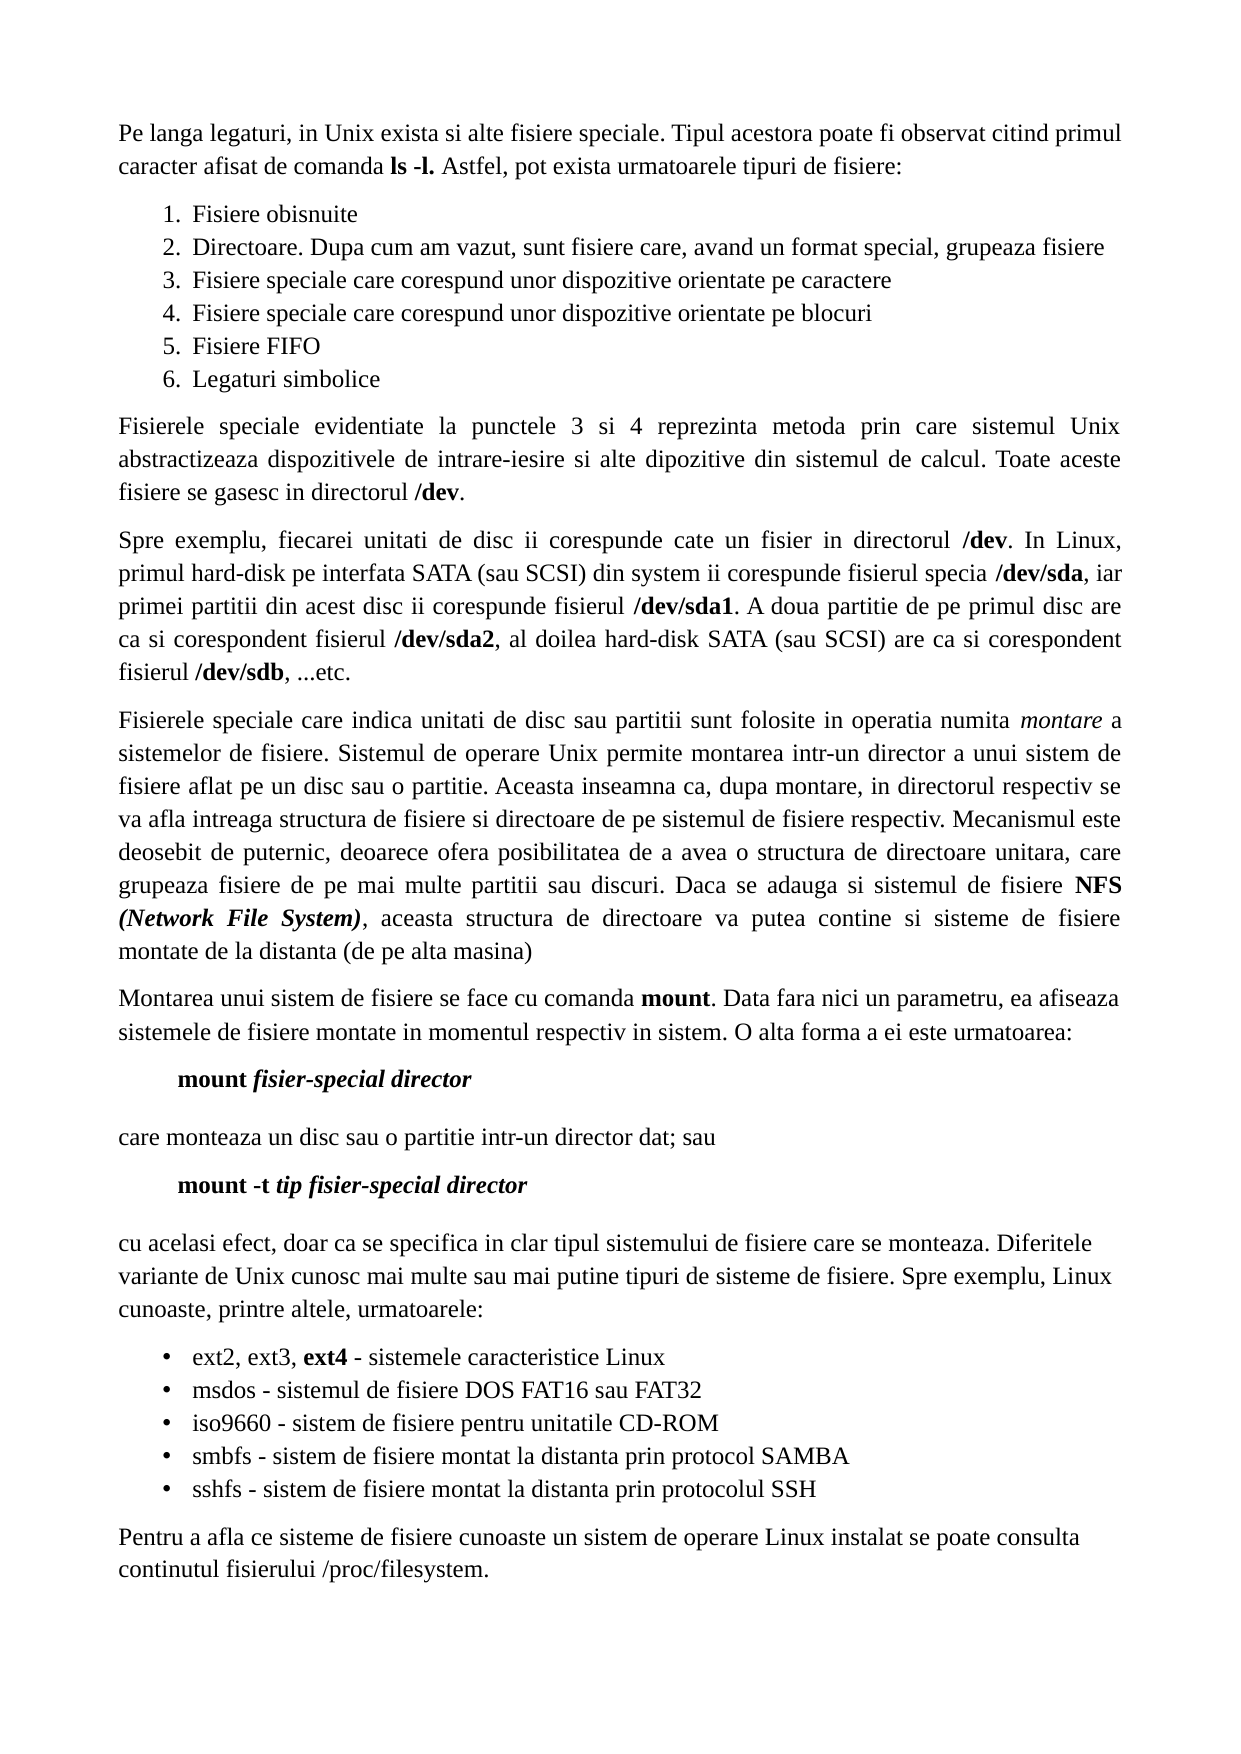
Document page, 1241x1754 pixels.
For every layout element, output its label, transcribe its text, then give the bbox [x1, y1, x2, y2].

list ext2, ext3, ext4 - sistemele caracteristice Linux [162, 1342, 1122, 1371]
list msdos - sistemul de fisiere DOS FAT16 sau FAT32 [162, 1375, 1122, 1404]
text Fisierele speciale care indica unitati de disc sau partitii sunt folosite in operatia numita montare a sistemelor de fisiere. Sistemul de operare Unix permite montarea intr-un director a unui sistem de fisiere aflat pe un disc sau o partitie. Aceasta inseamna ca, dupa montare, in directorul respectiv se va afla intreaga structura de fisiere si directoare de pe sistemul de fisiere respectiv. Mecanismul este deosebit de puternic, deoarece ofera posibilitatea de a avea o structura de directoare unitara, care grupeaza fisiere de pe mai multe partitii sau discuri. Daca se adauga si sistemul de fisiere NFS (Network File System), aceasta structura de directoare va putea contine si sisteme de fisiere montate de la distanta (de pe alta masina) [118, 705, 1122, 965]
text Pentru a afla ce sisteme de fisiere cunoaste un sistem de operare Linux instalat se poate consulta continutul fisierului /proc/filesystem. [118, 1522, 1122, 1583]
list Fisiere obisnuite [162, 199, 1122, 227]
text care monteaza un disc sau o partitie intr-un director dat; sau [118, 1122, 1122, 1151]
list Fisiere speciale care corespund unor dispozitive orientate pe blocuri [162, 298, 1122, 327]
list Fisiere speciale care corespund unor dispozitive orientate pe caractere [162, 265, 1122, 293]
text mount fisier-special director [177, 1064, 1063, 1093]
text cu acelasi efect, doar ca se specifica in clar tipul sistemului de fisiere care se monteaza. Diferitele variante de Unix cunosc mai multe sau mai putine tipuri de sisteme de fisiere. Spre exemplu, Linux cunoaste, printre altele, urmatoarele: [118, 1228, 1122, 1323]
text Fisierele speciale evidentiate la punctele 3 si 4 reprezinta metoda prin care sistemul Unix abstractizeaza dispozitivele de intrare-iesire si alte dipozitive din sistemul de calcul. Toate aceste fisiere se gasesc in directorul /dev. [118, 411, 1122, 506]
text mount -t tip fisier-special director [177, 1170, 1063, 1199]
list iso9660 - sistem de fisiere pentru unitatile CD-ROM [162, 1408, 1122, 1437]
list sshfs - sistem de fisiere montat la distanta prin protocolul SSH [162, 1474, 1122, 1503]
list Legaturi simbolice [162, 364, 1122, 393]
text Montarea unui sistem de fisiere se face cu comanda mount. Data fara nici un parametru, ea afiseaza sistemele de fisiere montate in momentul respectiv in sistem. O alta forma a ei este urmatoarea: [118, 983, 1122, 1045]
list Directoare. Dupa cum am vazut, sunt fisiere care, avand un format special, grupeaza fisiere [162, 232, 1122, 261]
list Fisiere FIFO [162, 331, 1122, 359]
text Spre exemplu, fiecarei unitati de disc ii corespunde cate un fisier in directorul /dev. In Linux, primul hard-disk pe interfata SATA (sau SCSI) din system ii corespunde fisierul specia /dev/sda, iar primei partitii din acest disc ii corespunde fisierul /dev/sda1. A doua partitie de pe primul disc are ca si corespondent fisierul /dev/sda2, al doilea hard-disk SATA (sau SCSI) are ca si corespondent fisierul /dev/sdb, ...etc. [118, 525, 1122, 686]
text Pe langa legaturi, in Unix exista si alte fisiere speciale. Tipul acestora poate fi observat citind primul caracter afisat de comanda ls -l. Astfel, pot exista urmatoarele tipuri de fisiere: [118, 118, 1122, 180]
list smbfs - sistem de fisiere montat la distanta prin protocol SAMBA [162, 1441, 1122, 1470]
